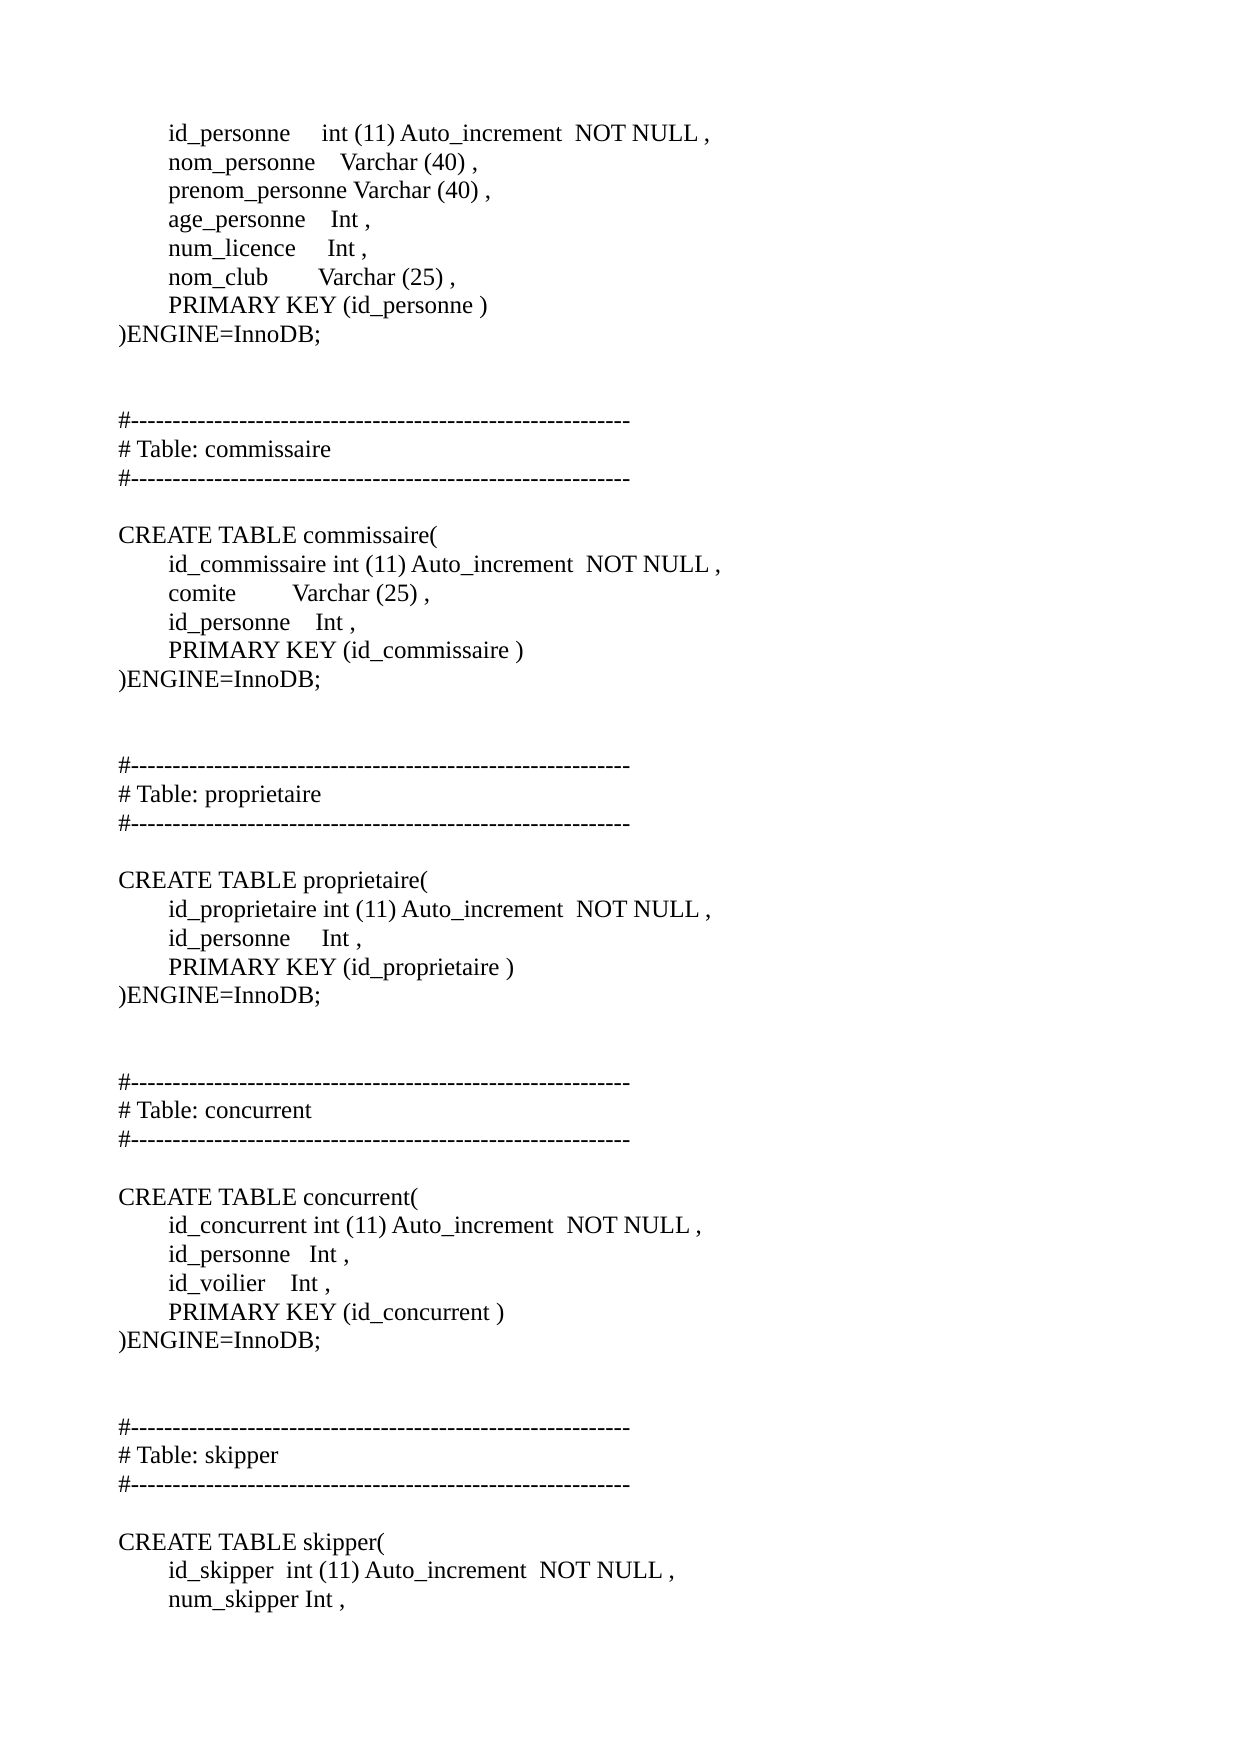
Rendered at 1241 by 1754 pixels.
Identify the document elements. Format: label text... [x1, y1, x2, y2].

text id_personne Int , [118, 607, 1122, 636]
text id_commissaire int (11) Auto_increment NOT NULL , [118, 549, 1122, 578]
text # Table: concurrent [118, 1096, 1122, 1124]
text id_proprietaire int (11) Auto_increment NOT NULL , [118, 894, 1122, 923]
text num_licence Int , [118, 233, 1122, 262]
text id_skipper int (11) Auto_increment NOT NULL , [118, 1556, 1122, 1584]
text num_skipper Int , [118, 1584, 1122, 1613]
text age_personne Int , [118, 204, 1122, 233]
text #------------------------------------------------------------ [118, 1469, 1122, 1498]
text id_personne Int , [118, 923, 1122, 952]
text #------------------------------------------------------------ [118, 463, 1122, 492]
text # Table: commissaire [118, 434, 1122, 463]
text PRIMARY KEY (id_concurrent ) [118, 1297, 1122, 1326]
text comite Varchar (25) , [118, 578, 1122, 607]
text CREATE TABLE concurrent( [118, 1182, 1122, 1211]
text # Table: skipper [118, 1441, 1122, 1469]
text id_personne int (11) Auto_increment NOT NULL , [118, 118, 1122, 147]
text #------------------------------------------------------------ [118, 808, 1122, 837]
text )ENGINE=InnoDB; [118, 664, 1122, 693]
text )ENGINE=InnoDB; [118, 1326, 1122, 1354]
text PRIMARY KEY (id_commissaire ) [118, 636, 1122, 664]
text #------------------------------------------------------------ [118, 1124, 1122, 1153]
text PRIMARY KEY (id_proprietaire ) [118, 952, 1122, 981]
text id_voilier Int , [118, 1268, 1122, 1297]
text CREATE TABLE skipper( [118, 1527, 1122, 1556]
text #------------------------------------------------------------ [118, 751, 1122, 779]
text id_personne Int , [118, 1239, 1122, 1268]
text # Table: proprietaire [118, 779, 1122, 808]
text prenom_personne Varchar (40) , [118, 176, 1122, 204]
text #------------------------------------------------------------ [118, 406, 1122, 434]
text )ENGINE=InnoDB; [118, 981, 1122, 1009]
text CREATE TABLE proprietaire( [118, 866, 1122, 894]
text #------------------------------------------------------------ [118, 1067, 1122, 1096]
text nom_personne Varchar (40) , [118, 147, 1122, 176]
text CREATE TABLE commissaire( [118, 521, 1122, 549]
text nom_club Varchar (25) , [118, 262, 1122, 291]
text #------------------------------------------------------------ [118, 1412, 1122, 1441]
text )ENGINE=InnoDB; [118, 319, 1122, 348]
text PRIMARY KEY (id_personne ) [118, 291, 1122, 319]
text id_concurrent int (11) Auto_increment NOT NULL , [118, 1211, 1122, 1239]
